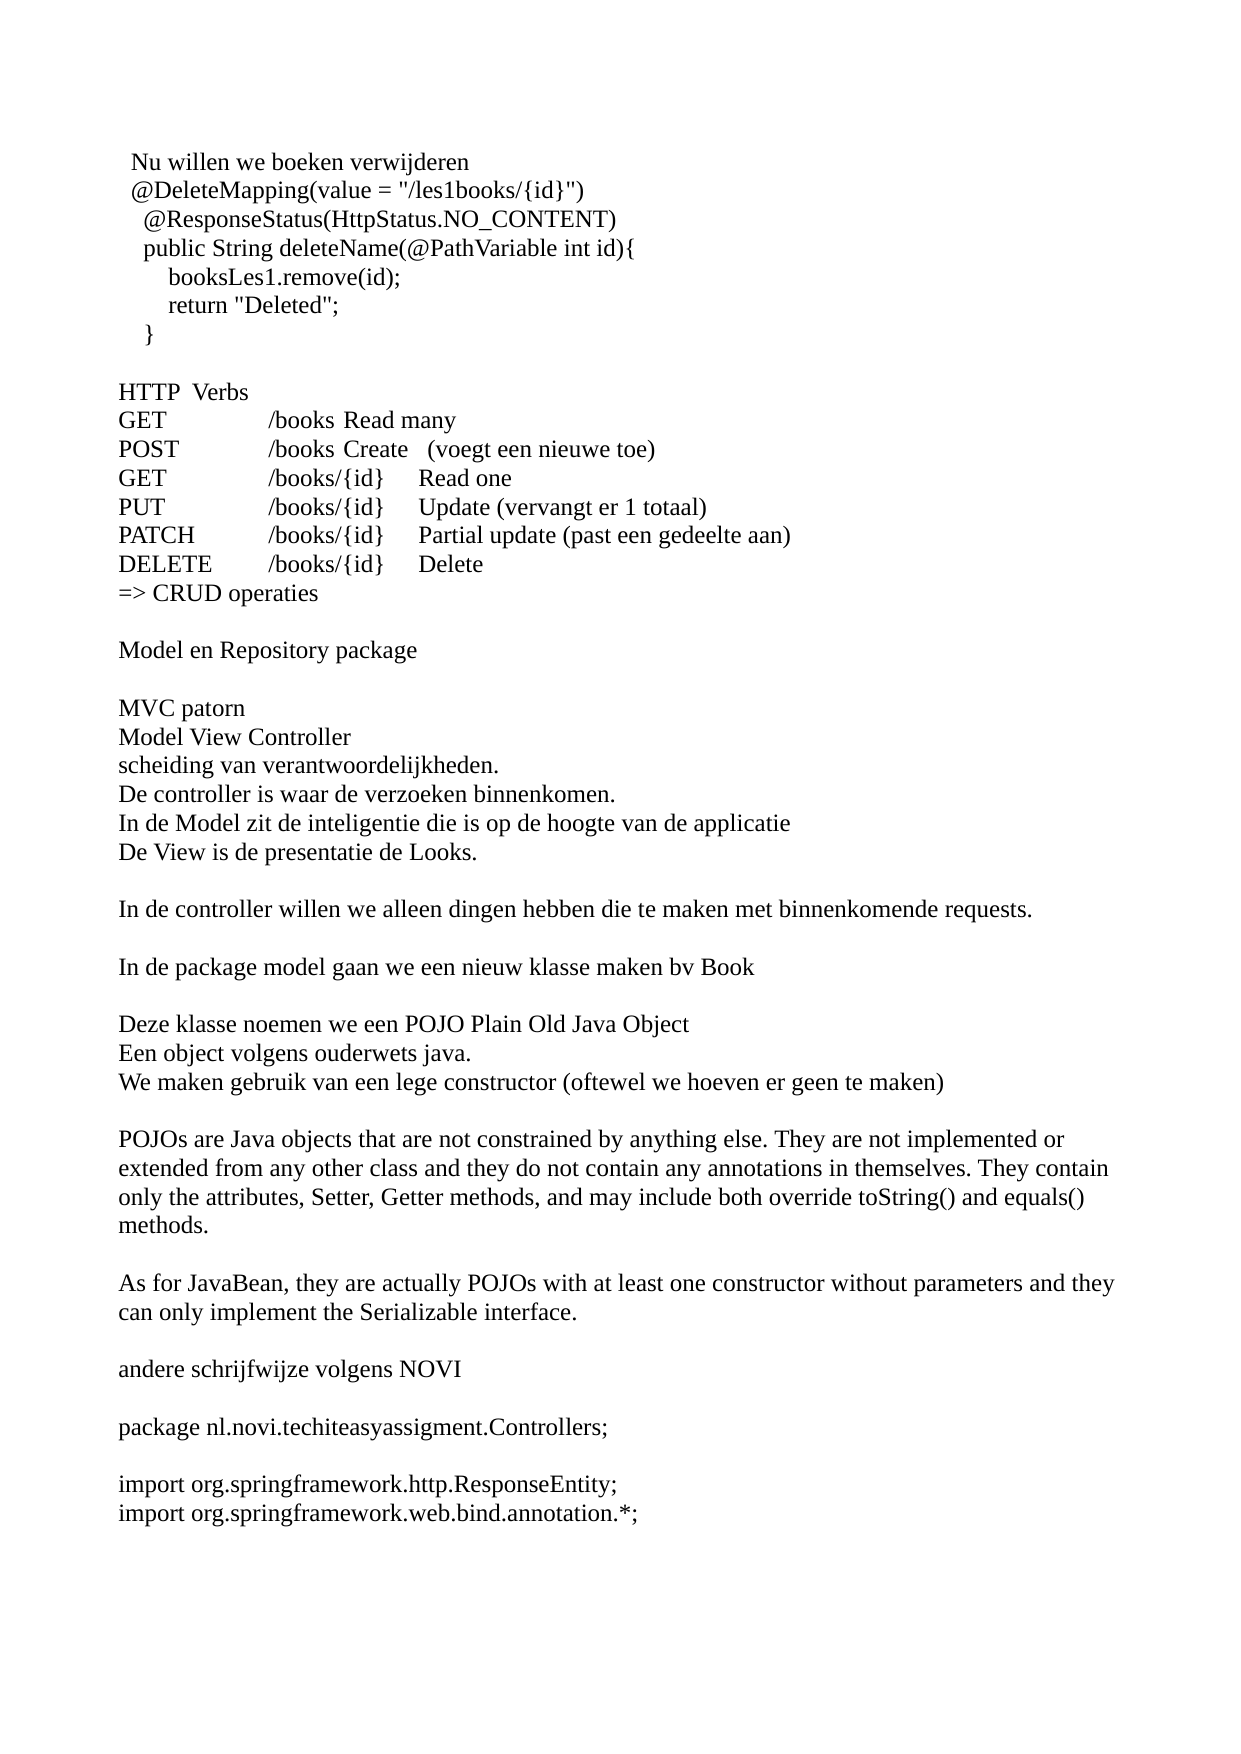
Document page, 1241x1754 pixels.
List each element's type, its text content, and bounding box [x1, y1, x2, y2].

text GET /books Read many [118, 406, 1122, 434]
text booksLes1.remove(id); [118, 262, 1122, 291]
text PATCH /books/{id} Partial update (past een gedeelte aan) [118, 521, 1122, 549]
text Deze klasse noemen we een POJO Plain Old Java Object [118, 1009, 1122, 1038]
text => CRUD operaties [118, 578, 1122, 607]
text De controller is waar de verzoeken binnenkomen. [118, 779, 1122, 808]
text import org.springframework.web.bind.annotation.*; [118, 1498, 1122, 1527]
text return "Deleted"; [118, 291, 1122, 319]
text Model en Repository package [118, 636, 1122, 664]
text POST /books Create (voegt een nieuwe toe) [118, 434, 1122, 463]
text De View is de presentatie de Looks. [118, 837, 1122, 866]
text @DeleteMapping(value = "/les1books/{id}") [118, 176, 1122, 204]
text package nl.novi.techiteasyassigment.Controllers; [118, 1412, 1122, 1441]
text POJOs are Java objects that are not constrained by anything else. They are not implemented or extended from any other class and they do not contain any annotations in themselves. They contain only the attributes, Setter, Getter methods, and may include both override toString() and equals() methods. [118, 1124, 1122, 1239]
text Model View Controller [118, 722, 1122, 751]
text scheiding van verantwoordelijkheden. [118, 751, 1122, 779]
text GET /books/{id} Read one [118, 463, 1122, 492]
text andere schrijfwijze volgens NOVI [118, 1354, 1122, 1383]
text public String deleteName(@PathVariable int id){ [118, 233, 1122, 262]
text DELETE /books/{id} Delete [118, 549, 1122, 578]
text Nu willen we boeken verwijderen [118, 147, 1122, 176]
text import org.springframework.http.ResponseEntity; [118, 1469, 1122, 1498]
text Een object volgens ouderwets java. [118, 1038, 1122, 1067]
text As for JavaBean, they are actually POJOs with at least one constructor without parameters and they can only implement the Serializable interface. [118, 1268, 1122, 1326]
text In de Model zit de inteligentie die is op de hoogte van de applicatie [118, 808, 1122, 837]
text } [118, 319, 1122, 348]
text MVC patorn [118, 693, 1122, 722]
text In de package model gaan we een nieuw klasse maken bv Book [118, 952, 1122, 981]
text HTTP Verbs [118, 377, 1122, 406]
text In de controller willen we alleen dingen hebben die te maken met binnenkomende requests. [118, 894, 1122, 923]
text PUT /books/{id} Update (vervangt er 1 totaal) [118, 492, 1122, 521]
text We maken gebruik van een lege constructor (oftewel we hoeven er geen te maken) [118, 1067, 1122, 1096]
text @ResponseStatus(HttpStatus.NO_CONTENT) [118, 204, 1122, 233]
